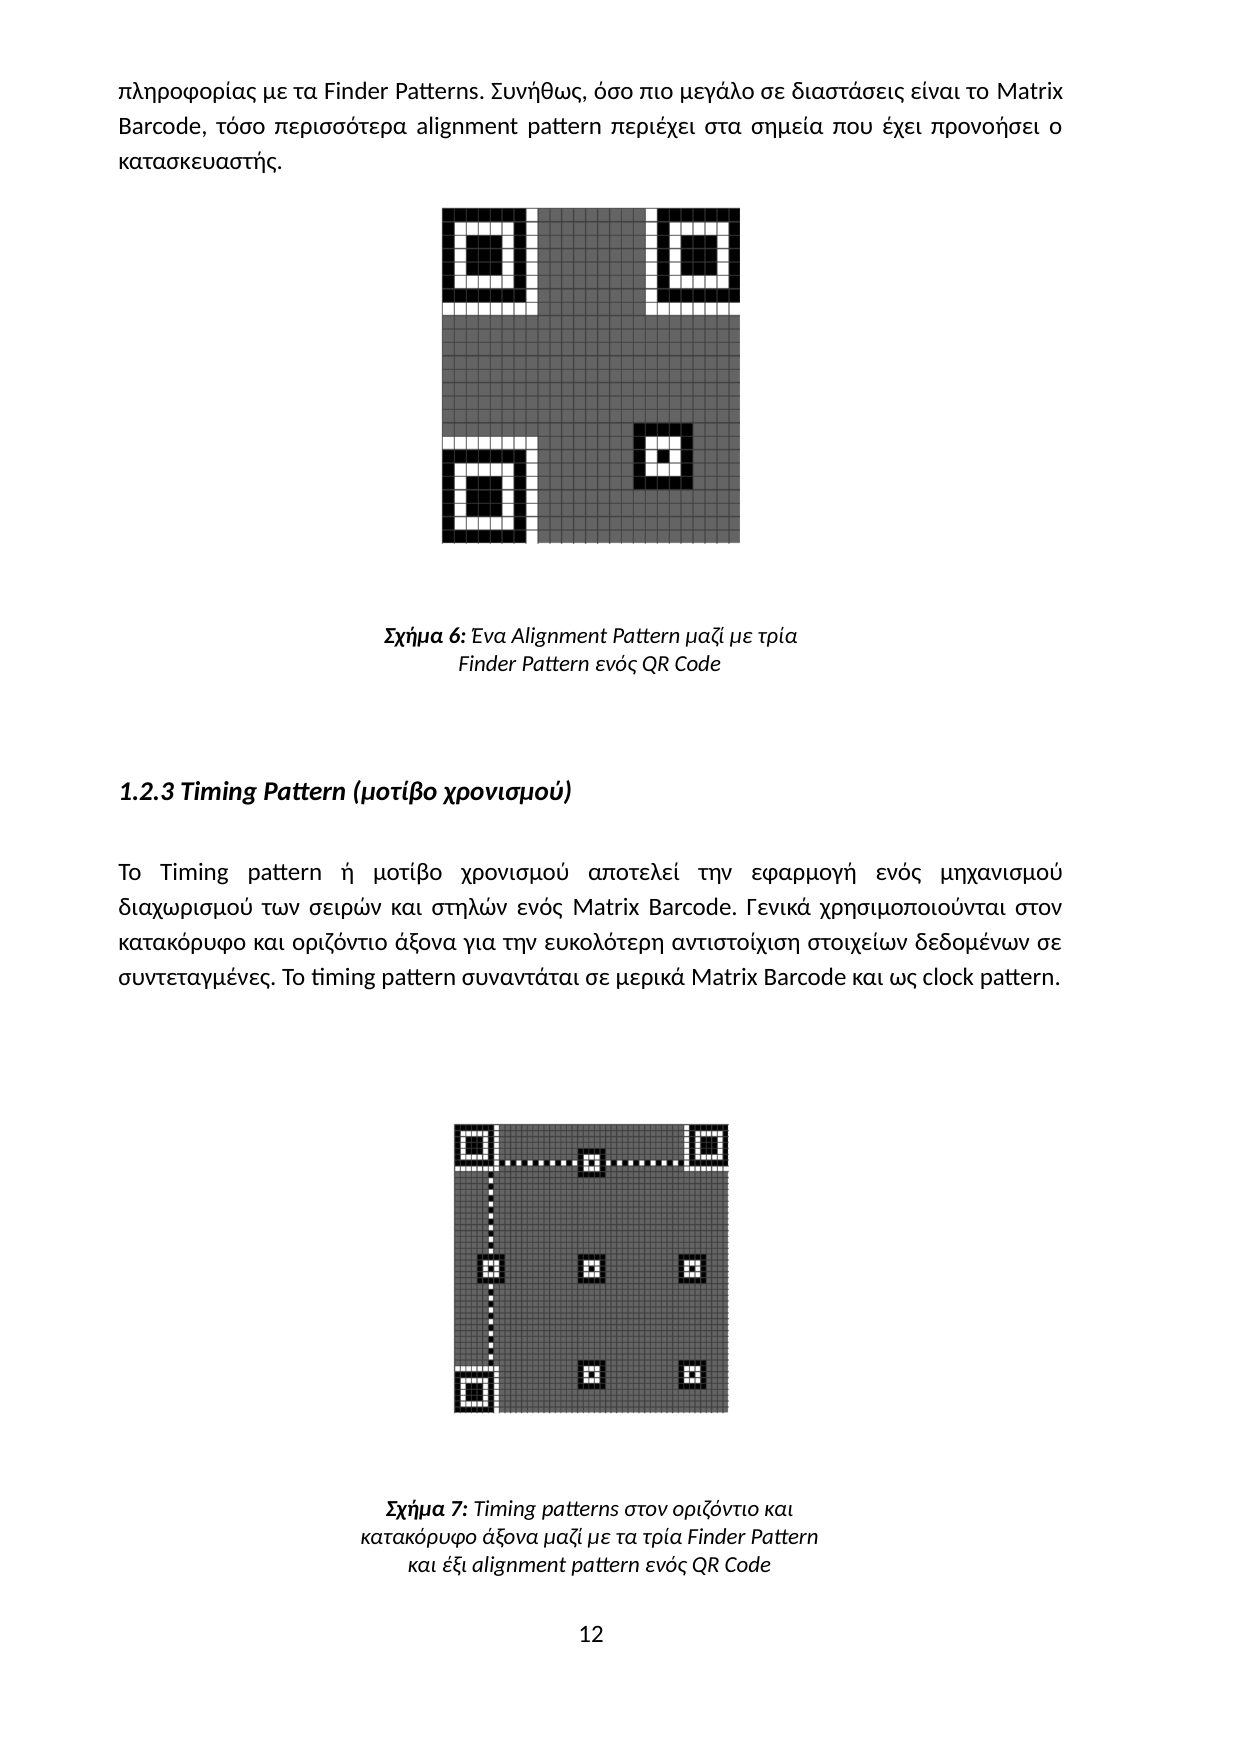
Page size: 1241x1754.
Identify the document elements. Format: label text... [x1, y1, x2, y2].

picture [452, 1122, 729, 1414]
subtitle 1.2.3 Timing Pattern (μοτίβο χρονισμού) [118, 774, 1063, 807]
text Σχήμα 7: Timing patterns στον οριζόντιο και κατακόρυφο άξονα μαζί με τα τρία Finder Pattern και έξι alignment pattern ενός QR Code [358, 1494, 823, 1576]
text πληροφορίας με τα Finder Patterns. Συνήθως, όσο πιο μεγάλο σε διαστάσεις είναι το Matrix Barcode, τόσο περισσότερα alignment pattern περιέχει στα σημεία που έχει προνοήσει ο κατασκευαστής. [118, 75, 1063, 176]
text Το Timing pattern ή μοτίβο χρονισμού αποτελεί την εφαρμογή ενός μηχανισμού διαχωρισμού των σειρών και στηλών ενός Matrix Barcode. Γενικά χρησιμοποιούνται στον κατακόρυφο και οριζόντιο άξονα για την ευκολότερη αντιστοίχιση στοιχείων δεδομένων σε συντεταγμένες. Το timing pattern συναντάται σε μερικά Matrix Barcode και ως clock pattern. [118, 856, 1063, 992]
picture [441, 207, 740, 544]
text Σχήμα 6: Ένα Alignment Pattern μαζί με τρία Finder Pattern ενός QR Code [372, 621, 809, 677]
